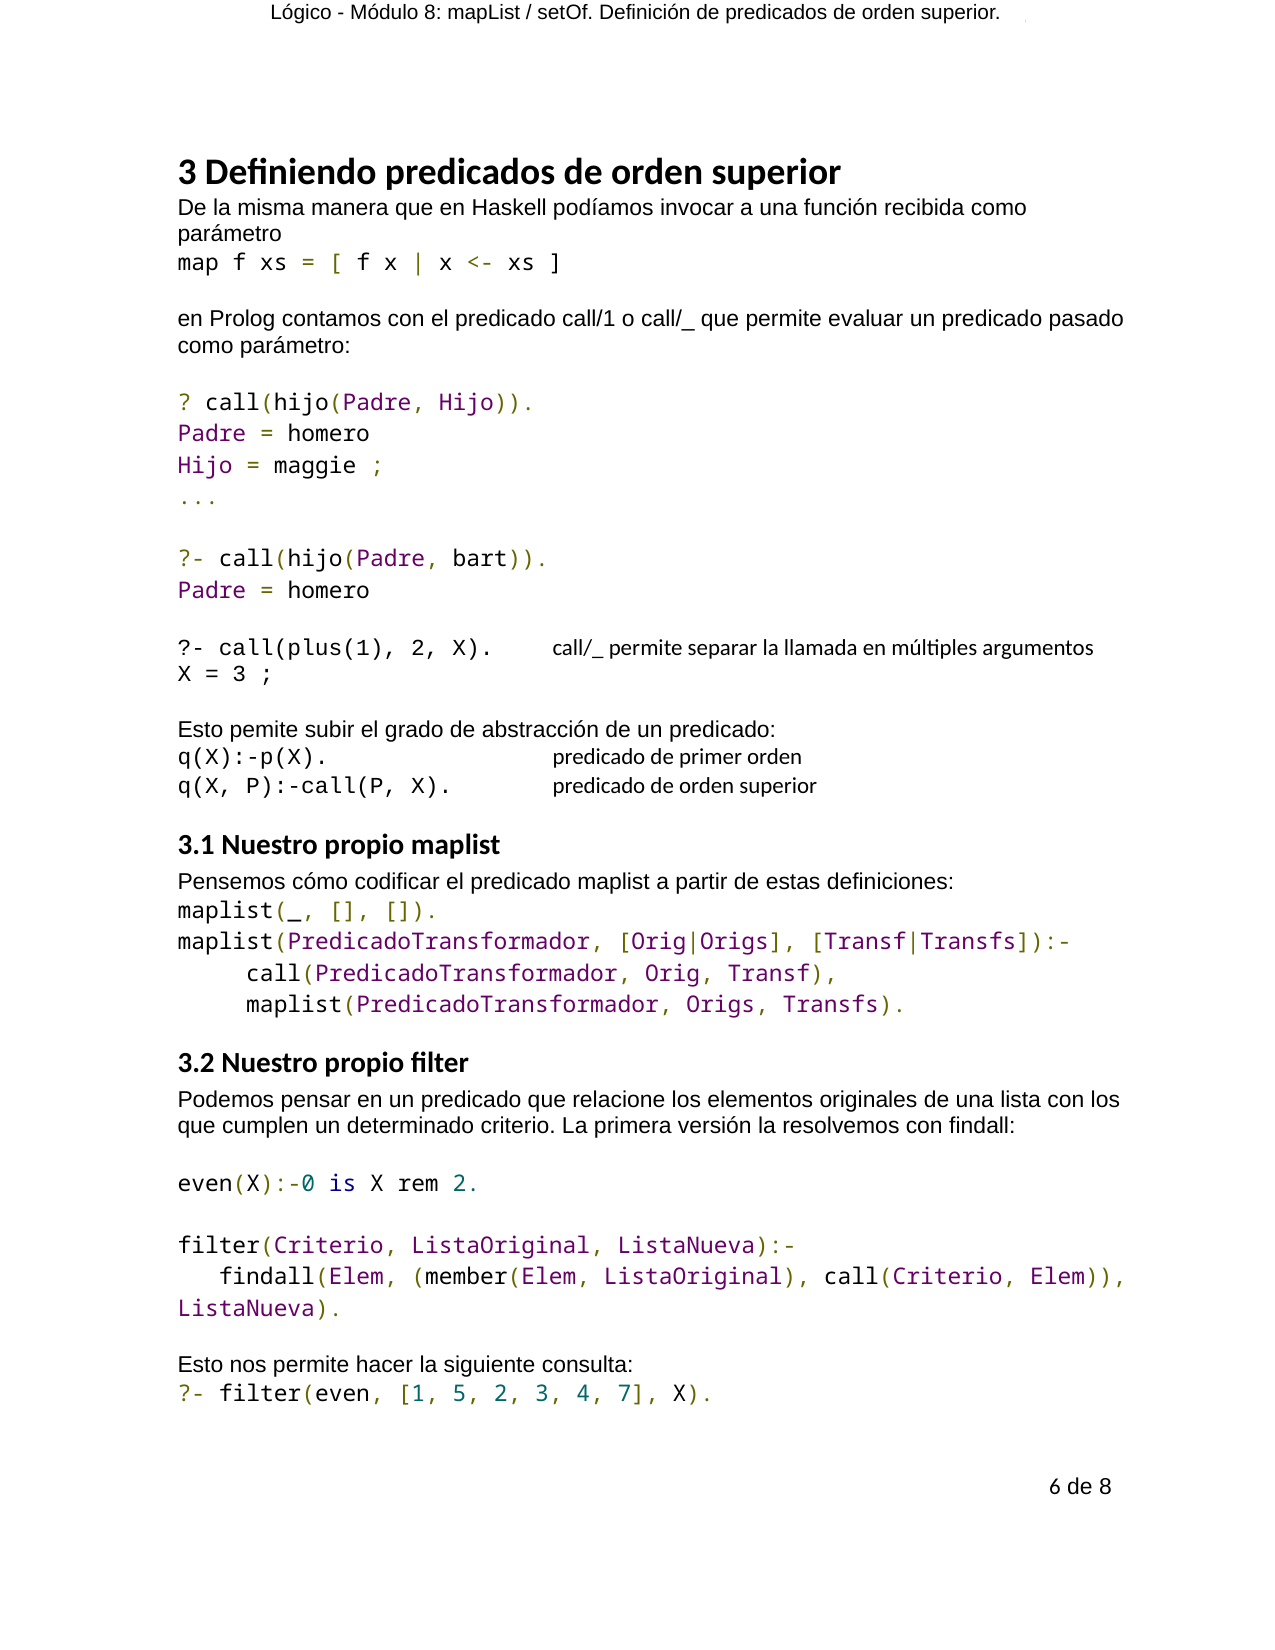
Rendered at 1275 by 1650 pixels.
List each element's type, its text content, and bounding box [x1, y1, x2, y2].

text q(X, P):-call(P, X). predicado de orden superior [177, 772, 1137, 801]
text maplist(_, [], []). [177, 894, 1137, 925]
text filter(Criterio, ListaOriginal, ListaNueva):- [177, 1229, 1137, 1260]
text map f xs = [ f x | x <- xs ] [177, 246, 1137, 277]
text Hijo = maggie ; [177, 449, 1137, 480]
text De la misma manera que en Haskell podíamos invocar a una función recibida como parámetro [177, 193, 1137, 246]
subtitle 3 Definiendo predicados de orden superior [177, 148, 1137, 193]
text ?- call(hijo(Padre, bart)). [177, 542, 1137, 574]
text ? call(hijo(Padre, Hijo)). [177, 386, 1137, 417]
text ?- filter(even, [1, 5, 2, 3, 4, 7], X). [177, 1377, 1137, 1408]
text maplist(PredicadoTransformador, Origs, Transfs). [177, 988, 1137, 1019]
subtitle 3.1 Nuestro propio maplist [177, 826, 1137, 861]
text Padre = homero [177, 417, 1137, 449]
text even(X):-0 is X rem 2. [177, 1167, 1137, 1198]
text findall(Elem, (member(Elem, ListaOriginal), call(Criterio, Elem)), ListaNueva). [177, 1260, 1137, 1323]
text ?- call(plus(1), 2, X). call/_ permite separar la llamada en múltiples argumentos [177, 633, 1137, 662]
text Padre = homero [177, 574, 1137, 605]
text Esto pemite subir el grado de abstracción de un predicado: [177, 716, 1137, 742]
subtitle 3.2 Nuestro propio filter [177, 1044, 1137, 1079]
text en Prolog contamos con el predicado call/1 o call/_ que permite evaluar un predicado pasado como parámetro: [177, 305, 1137, 358]
text maplist(PredicadoTransformador, [Orig|Origs], [Transf|Transfs]):- [177, 925, 1137, 956]
text Esto nos permite hacer la siguiente consulta: [177, 1351, 1137, 1377]
text call(PredicadoTransformador, Orig, Transf), [177, 956, 1137, 988]
text X = 3 ; [177, 662, 1137, 688]
text Podemos pensar en un predicado que relacione los elementos originales de una lista con los que cumplen un determinado criterio. La primera versión la resolvemos con findall: [177, 1086, 1137, 1138]
text ... [177, 480, 1137, 511]
text q(X):-p(X). predicado de primer orden [177, 742, 1137, 772]
text Pensemos cómo codificar el predicado maplist a partir de estas definiciones: [177, 868, 1137, 894]
